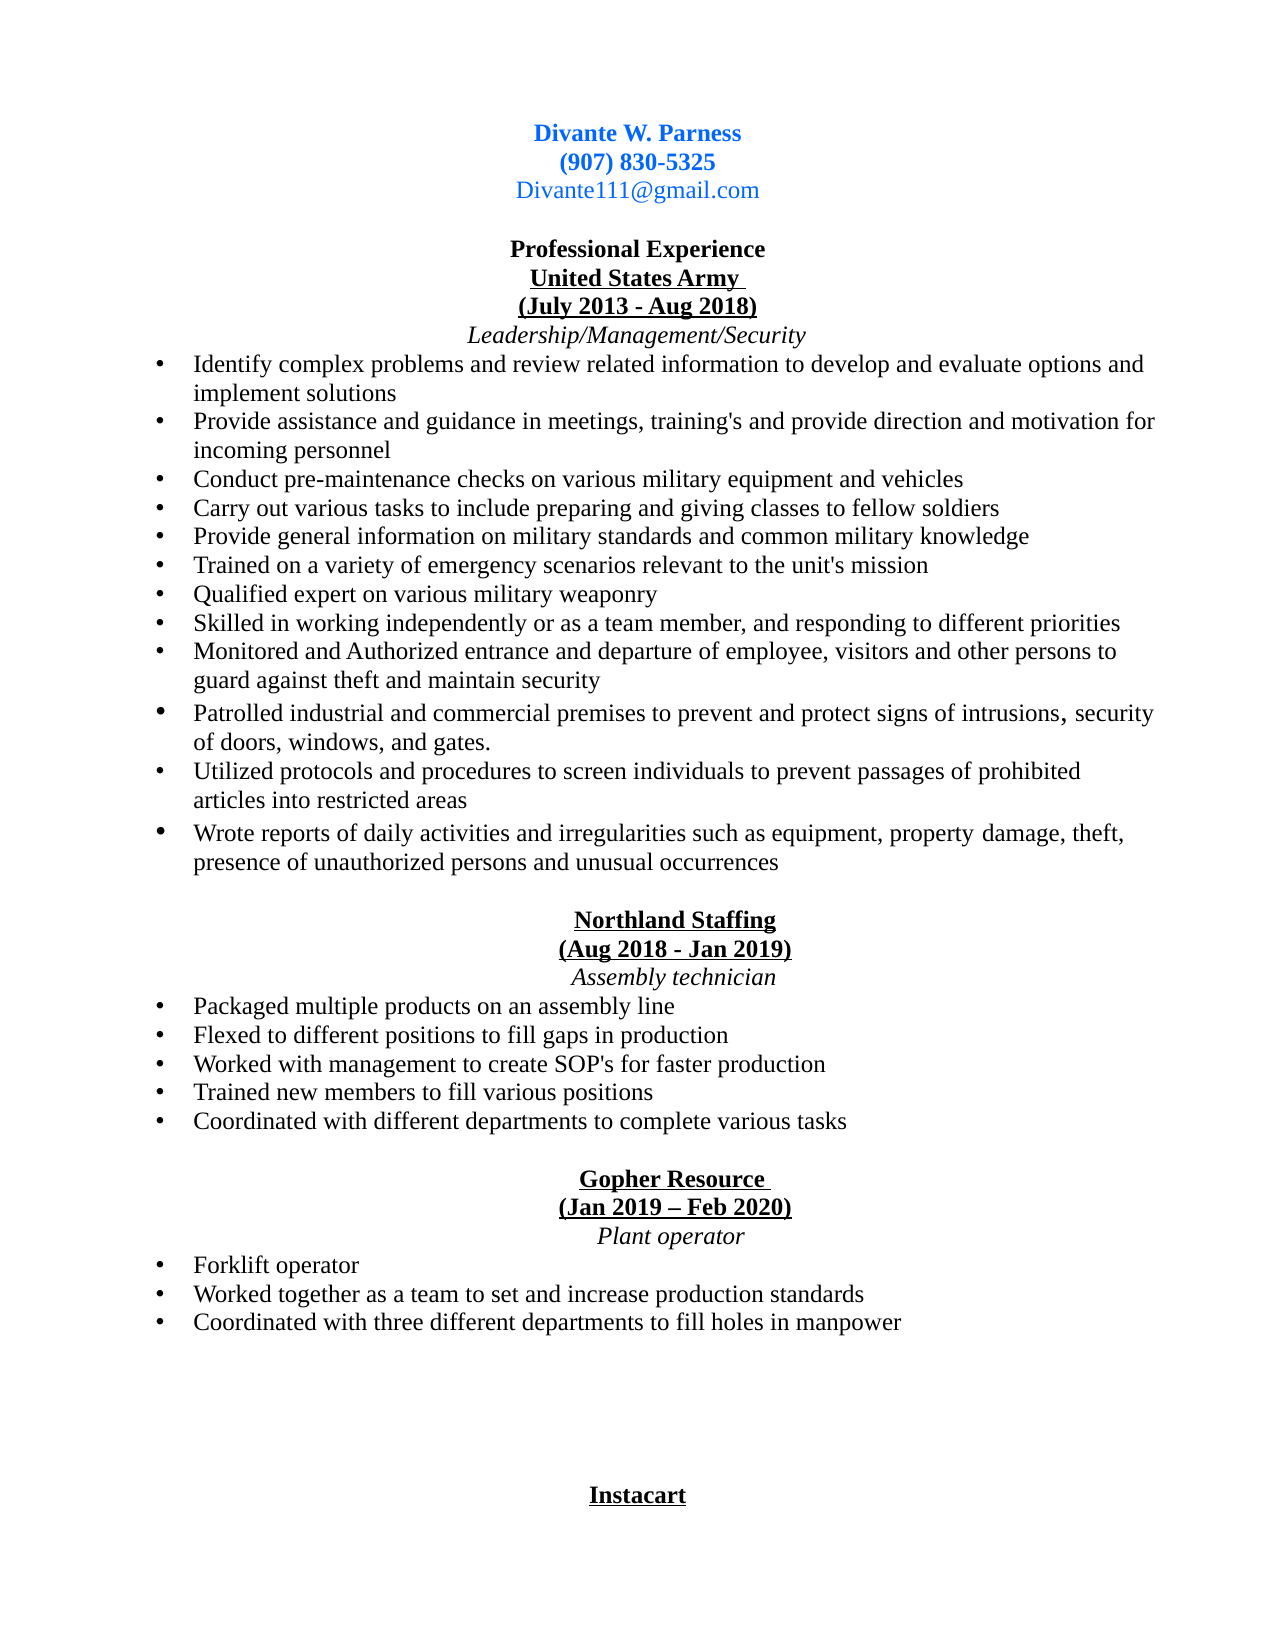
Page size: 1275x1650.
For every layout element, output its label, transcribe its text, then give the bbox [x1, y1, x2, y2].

text Professional Experience [118, 234, 1157, 263]
list Provide assistance and guidance in meetings, training's and provide direction and motivation for incoming personnel [156, 406, 1157, 464]
list Provide general information on military standards and common military knowledge [156, 521, 1157, 550]
text Instacart [118, 1480, 1157, 1509]
list Qualified expert on various military weaponry [156, 579, 1157, 608]
list (Aug 2018 - Jan 2019) [156, 934, 1157, 962]
list Northland Staffing [156, 905, 1157, 934]
list Conduct pre-maintenance checks on various military equipment and vehicles [156, 464, 1157, 493]
list Wrote reports of daily activities and irregularities such as equipment, property damage, theft, presence of unauthorized persons and unusual occurrences [156, 814, 1157, 876]
list Assembly technician [156, 962, 1157, 991]
list Flexed to different positions to fill gaps in production [156, 1020, 1157, 1049]
list Plant operator [156, 1221, 1157, 1250]
list Identify complex problems and review related information to develop and evaluate options and implement solutions [156, 349, 1157, 406]
list Patrolled industrial and commercial premises to prevent and protect signs of intrusions, security of doors, windows, and gates. [156, 694, 1157, 756]
list Coordinated with three different departments to fill holes in manpower [156, 1307, 1157, 1336]
list Skilled in working independently or as a team member, and responding to different priorities [156, 608, 1157, 636]
text (July 2013 - Aug 2018) [118, 291, 1157, 320]
text Leadership/Management/Security [118, 320, 1157, 349]
list (Jan 2019 – Feb 2020) [156, 1192, 1157, 1221]
list Coordinated with different departments to complete various tasks [156, 1106, 1157, 1135]
list Carry out various tasks to include preparing and giving classes to fellow soldiers [156, 493, 1157, 521]
list Packaged multiple products on an assembly line [156, 991, 1157, 1020]
list Trained on a variety of emergency scenarios relevant to the unit's mission [156, 550, 1157, 579]
list Gopher Resource [156, 1164, 1157, 1192]
list Worked together as a team to set and increase production standards [156, 1279, 1157, 1307]
list Trained new members to fill various positions [156, 1077, 1157, 1106]
list Forklift operator [156, 1250, 1157, 1279]
text United States Army [118, 263, 1157, 291]
list Utilized protocols and procedures to screen individuals to prevent passages of prohibited articles into restricted areas [156, 756, 1157, 814]
list Worked with management to create SOP's for faster production [156, 1049, 1157, 1077]
list Monitored and Authorized entrance and departure of employee, visitors and other persons to guard against theft and maintain security [156, 636, 1157, 694]
